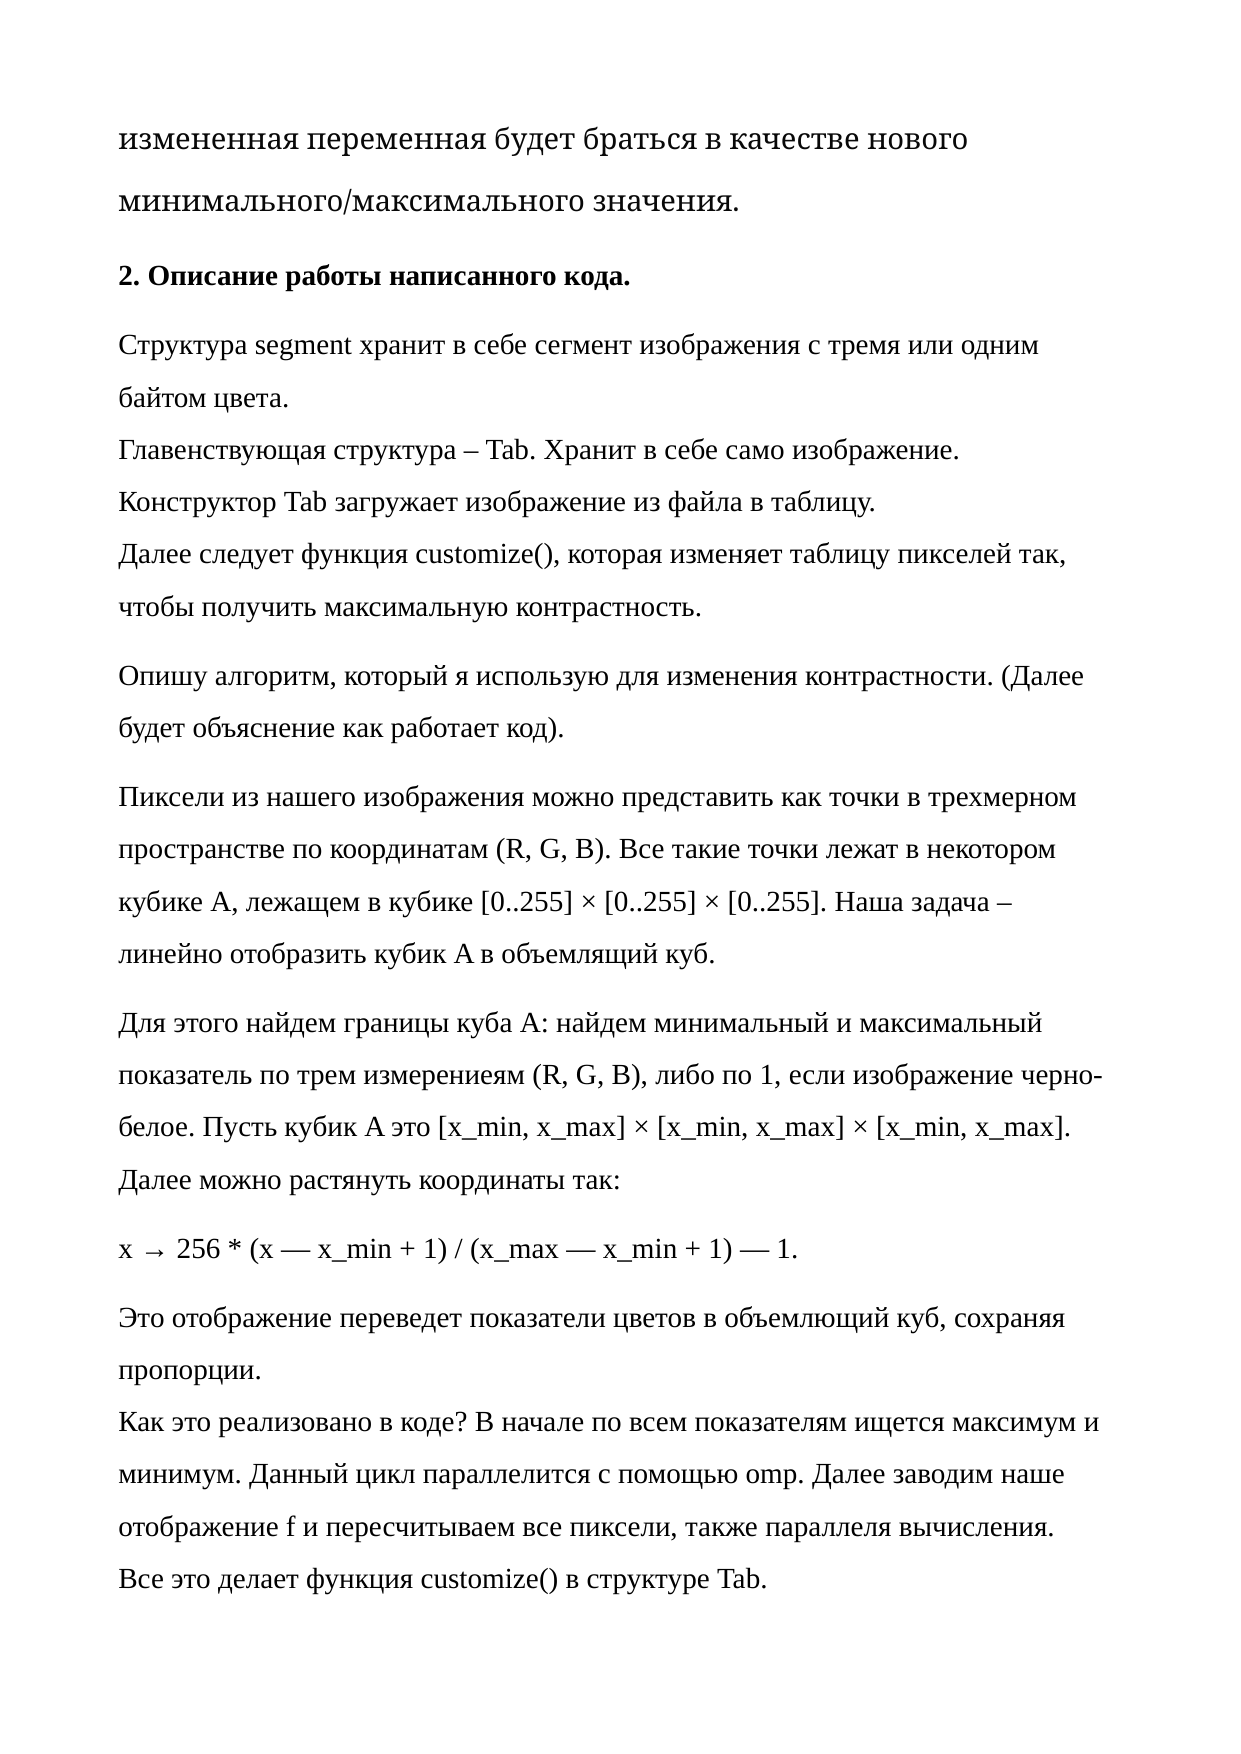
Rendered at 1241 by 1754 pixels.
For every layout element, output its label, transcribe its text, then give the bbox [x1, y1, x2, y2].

text x → 256 * (x — x_min + 1) / (x_max — x_min + 1) — 1. [118, 1231, 1122, 1264]
text Структура segment хранит в себе сегмент изображения с тремя или одним байтом цвета. Главенствующая структура – Tab. Хранит в себе само изображение. Конструктор Tab загружает изображение из файла в таблицу. Далее следует функция customize(), которая изменяет таблицу пикселей так, чтобы получить максимальную контрастность. [118, 327, 1122, 622]
text 2. Описание работы написанного кода. [118, 258, 1122, 292]
text измененная переменная будет браться в качестве нового минимального/максимального значения. [118, 118, 1122, 220]
text Для этого найдем границы куба A: найдем минимальный и максимальный показатель по трем измерениеям (R, G, B), либо по 1, если изображение черно-белое. Пусть кубик A это [x_min, x_max] × [x_min, x_max] × [x_min, x_max]. Далее можно растянуть координаты так: [118, 1005, 1122, 1195]
text Пиксели из нашего изображения можно представить как точки в трехмерном пространстве по координатам (R, G, B). Все такие точки лежат в некотором кубике A, лежащем в кубике [0..255] × [0..255] × [0..255]. Наша задача – линейно отобразить кубик A в объемлящий куб. [118, 779, 1122, 969]
text Опишу алгоритм, который я использую для изменения контрастности. (Далее будет объяснение как работает код). [118, 658, 1122, 744]
text Это отображение переведет показатели цветов в объемлющий куб, сохраняя пропорции. Как это реализовано в коде? В начале по всем показателям ищется максимум и минимум. Данный цикл параллелится с помощью omp. Далее заводим наше отображение f и пересчитываем все пиксели, также параллеля вычисления. Все это делает функция customize() в структуре Tab. [118, 1300, 1122, 1595]
